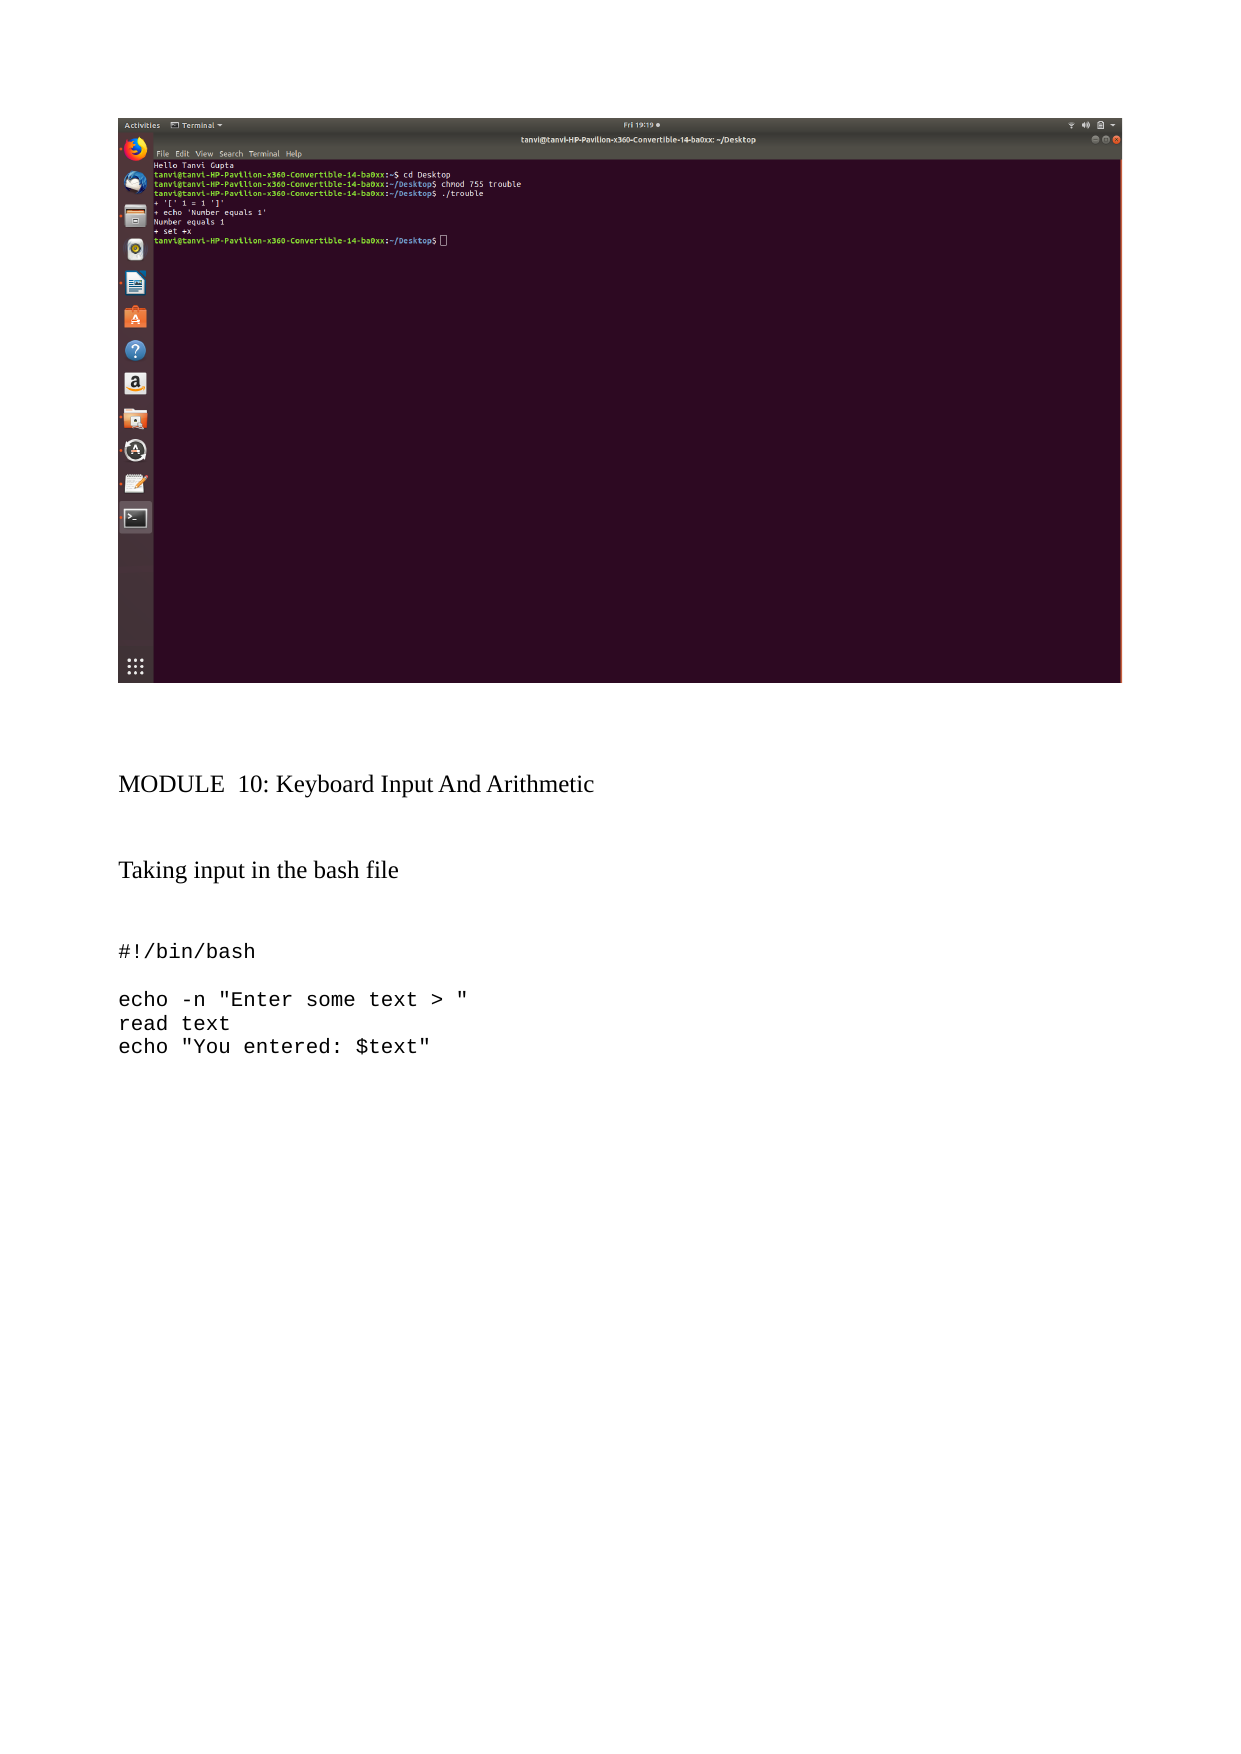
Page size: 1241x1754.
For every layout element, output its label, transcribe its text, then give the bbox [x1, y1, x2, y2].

text echo -n "Enter some text > " [118, 989, 1122, 1012]
text read text [118, 1012, 1122, 1036]
text Taking input in the bash file [118, 855, 1122, 884]
text #!/bin/bash [118, 942, 1122, 965]
picture [118, 118, 1123, 683]
text MODULE 10: Keyboard Input And Arithmetic [118, 769, 1122, 798]
text echo "You entered: $text" [118, 1036, 1122, 1060]
